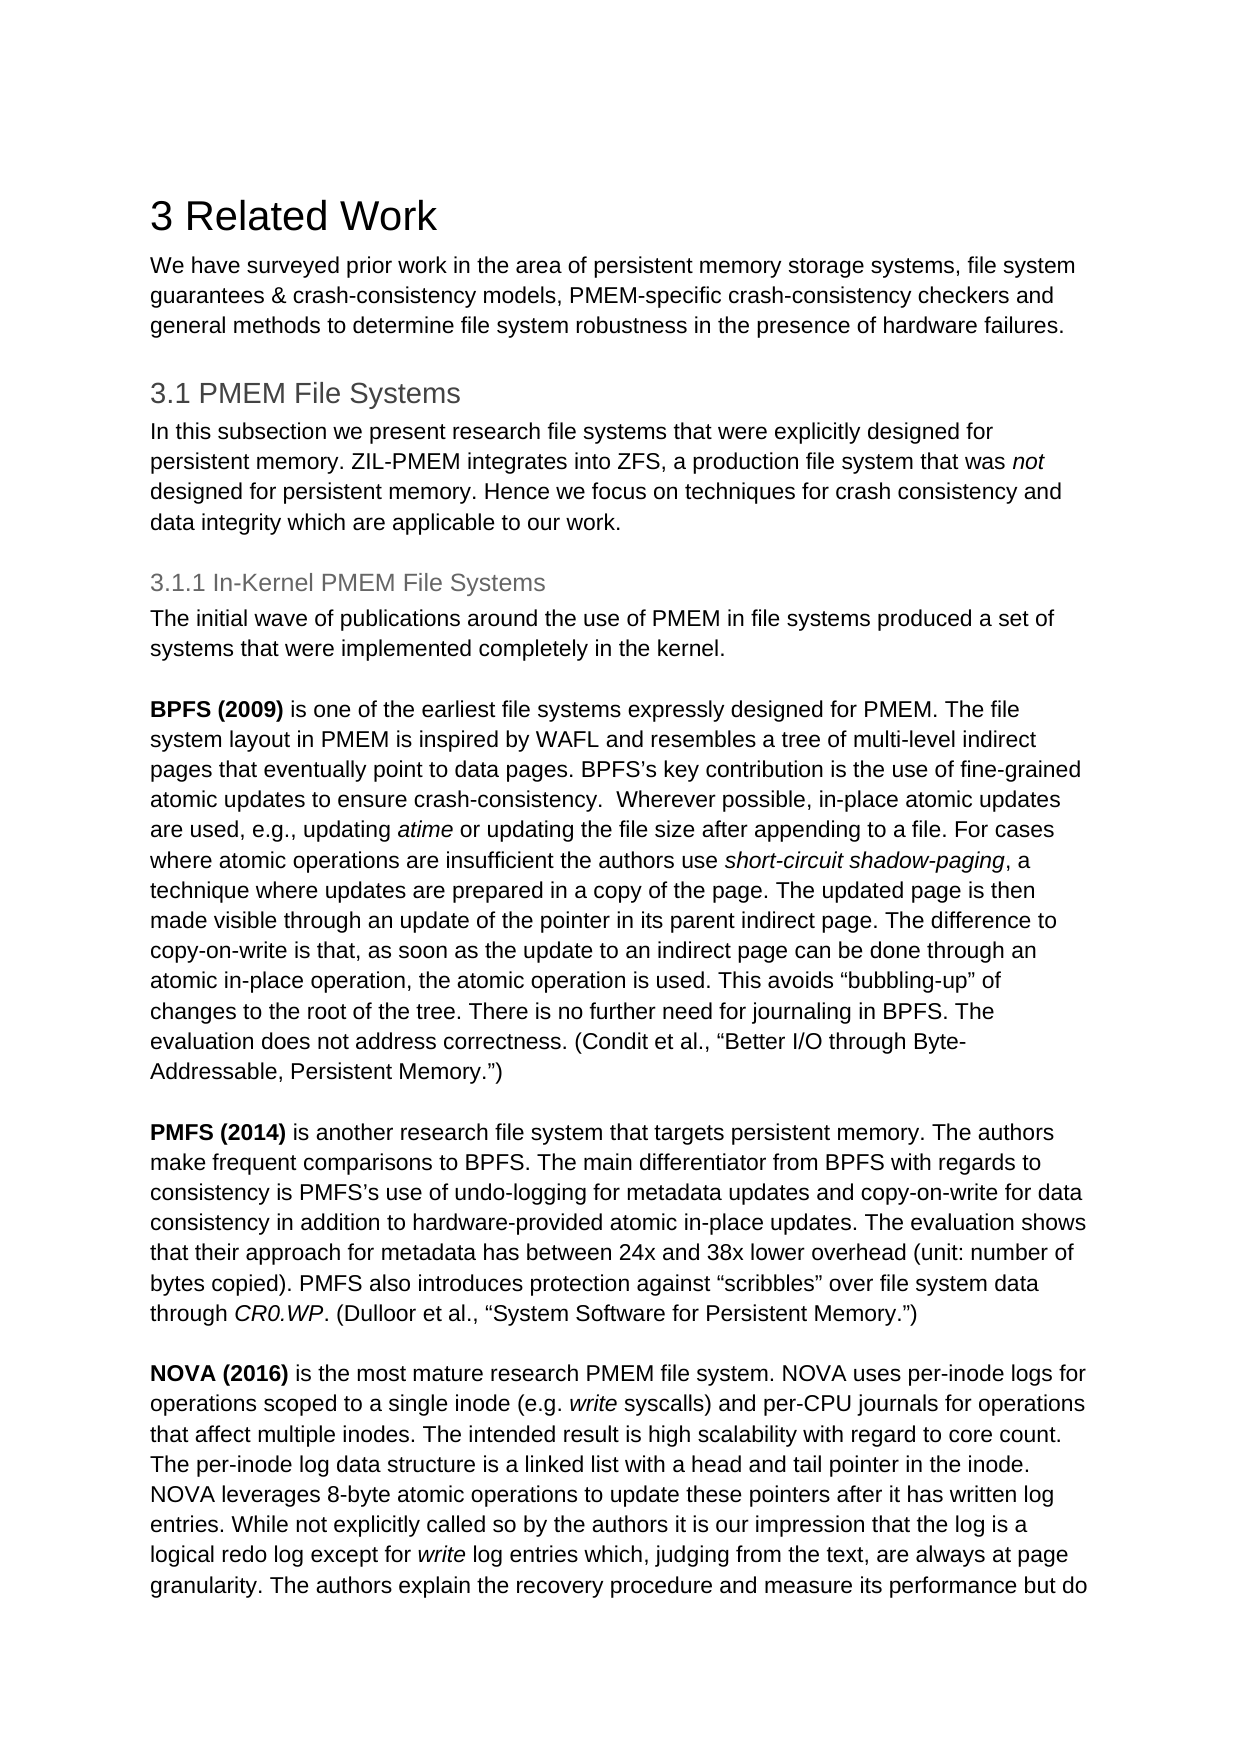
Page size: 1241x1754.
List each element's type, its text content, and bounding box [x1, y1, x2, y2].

text PMFS (2014) is another research file system that targets persistent memory. The authors make frequent comparisons to BPFS. The main differentiator from BPFS with regards to consistency is PMFS’s use of undo-logging for metadata updates and copy-on-write for data consistency in addition to hardware-provided atomic in-place updates. The evaluation shows that their approach for metadata has between 24x and 38x lower overhead (unit: number of bytes copied). PMFS also introduces protection against “scribbles” over file system data through CR0.WP. (Dulloor et al., “System Software for Persistent Memory.”) [150, 1118, 1090, 1326]
subtitle 3 Related Work [150, 192, 1090, 239]
text In this subsection we present research file systems that were explicitly designed for persistent memory. ZIL-PMEM integrates into ZFS, a production file system that was not designed for persistent memory. Hence we focus on techniques for crash consistency and data integrity which are applicable to our work. [150, 418, 1090, 535]
text The initial wave of publications around the use of PMEM in file systems produced a set of systems that were implemented completely in the kernel. [150, 605, 1090, 662]
subtitle 3.1.1 In-Kernel PMEM File Systems [150, 568, 1090, 597]
text BPFS (2009) is one of the earliest file systems expressly designed for PMEM. The file system layout in PMEM is inspired by WAFL and resembles a tree of multi-level indirect pages that eventually point to data pages. BPFS’s key contribution is the use of fine-grained atomic updates to ensure crash-consistency. Wherever possible, in-place atomic updates are used, e.g., updating atime or updating the file size after appending to a file. For cases where atomic operations are insufficient the authors use short-circuit shadow-paging, a technique where updates are prepared in a copy of the page. The updated page is then made visible through an update of the pointer in its parent indirect page. The difference to copy-on-write is that, as soon as the update to an indirect page can be done through an atomic in-place operation, the atomic operation is used. This avoids “bubbling-up” of changes to the root of the tree. There is no further need for journaling in BPFS. The evaluation does not address correctness. (Condit et al., “Better I/O through Byte-Addressable, Persistent Memory.”) [150, 696, 1090, 1084]
subtitle 3.1 PMEM File Systems [150, 376, 1090, 409]
text We have surveyed prior work in the area of persistent memory storage systems, file system guarantees & crash-consistency models, PMEM-specific crash-consistency checkers and general methods to determine file system robustness in the presence of hardware failures. [150, 252, 1090, 339]
text NOVA (2016) is the most mature research PMEM file system. NOVA uses per-inode logs for operations scoped to a single inode (e.g. write syscalls) and per-CPU journals for operations that affect multiple inodes. The intended result is high scalability with regard to core count. The per-inode log data structure is a linked list with a head and tail pointer in the inode. NOVA leverages 8-byte atomic operations to update these pointers after it has written log entries. While not explicitly called so by the authors it is our impression that the log is a logical redo log except for write log entries which, judging from the text, are always at page granularity. The authors explain the recovery procedure and measure its performance but do [150, 1360, 1090, 1598]
